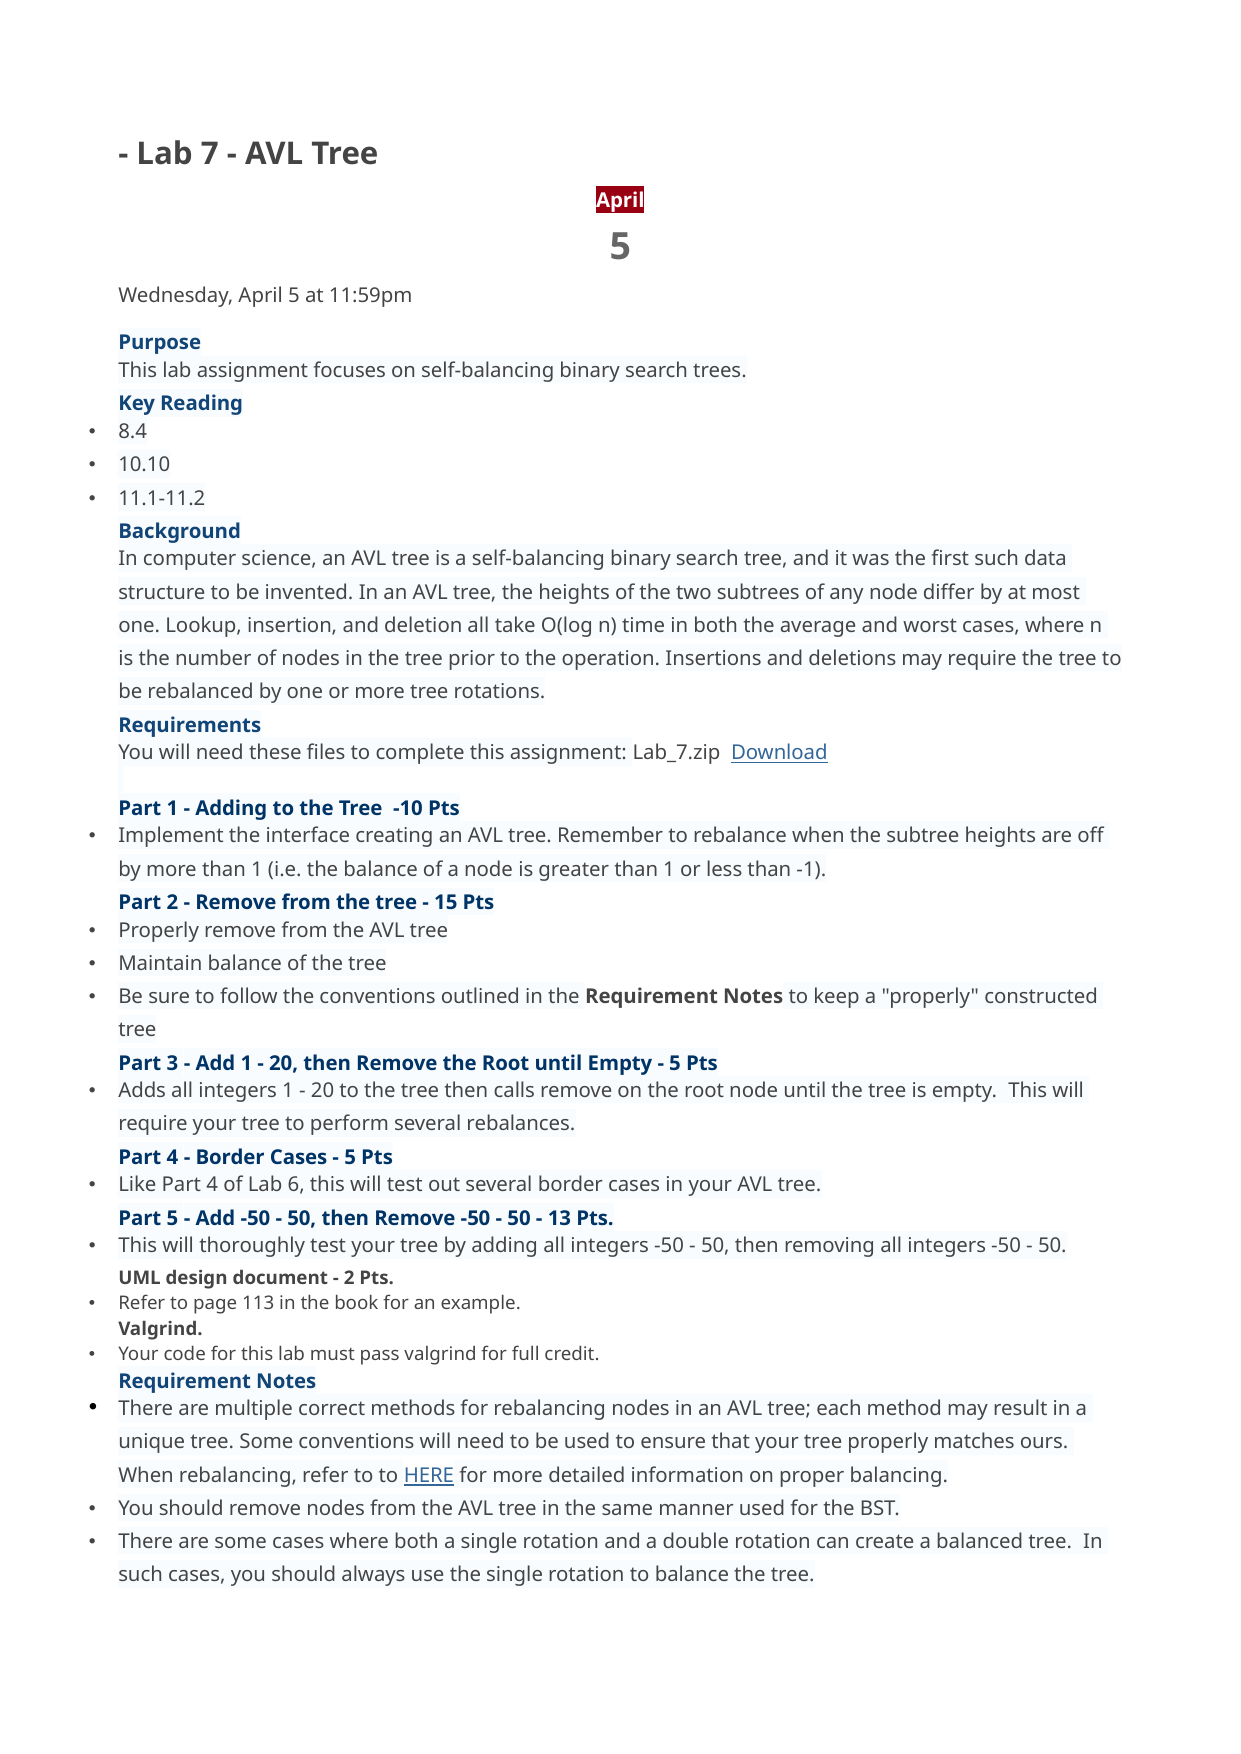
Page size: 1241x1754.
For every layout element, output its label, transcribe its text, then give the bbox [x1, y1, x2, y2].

subtitle Background [118, 516, 1122, 544]
text April [118, 186, 1122, 213]
list Properly remove from the AVL tree [118, 915, 1122, 943]
text UML design document - 2 Pts. [118, 1264, 1122, 1290]
list This will thoroughly test your tree by adding all integers -50 - 50, then removing all integers -50 - 50. [118, 1231, 1122, 1259]
list Refer to page 113 in the book for an example. [118, 1290, 1122, 1315]
list 10.10 [118, 450, 1122, 478]
text Valgrind. [118, 1315, 1122, 1341]
list You should remove nodes from the AVL tree in the same manner used for the BST. [118, 1494, 1122, 1521]
text Wednesday, April 5 at 11:59pm [118, 280, 1122, 308]
subtitle Purpose [118, 328, 1122, 356]
text This lab assignment focuses on self-balancing binary search trees. [118, 356, 1122, 383]
text You will need these files to complete this assignment: Lab_7.zip Download [118, 738, 1122, 793]
list Be sure to follow the conventions outlined in the Requirement Notes to keep a "properly" constructed tree [118, 982, 1122, 1043]
list Maintain balance of the tree [118, 948, 1122, 976]
subtitle Part 5 - Add -50 - 50, then Remove -50 - 50 - 13 Pts. [118, 1203, 1122, 1231]
list There are some cases where both a single rotation and a double rotation can create a balanced tree. In such cases, you should always use the single rotation to balance the tree. [118, 1527, 1122, 1588]
list Like Part 4 of Lab 6, this will test out several border cases in your AVL tree. [118, 1170, 1122, 1198]
subtitle Key Reading [118, 389, 1122, 417]
text In computer science, an AVL tree is a self-balancing binary search tree, and it was the first such data structure to be invented. In an AVL tree, the heights of the two subtrees of any node differ by at most one. Lookup, insertion, and deletion all take O(log n) time in both the average and worst cases, where n is the number of nodes in the tree prior to the operation. Insertions and deletions may require the tree to be rebalanced by one or more tree rotations. [118, 544, 1122, 705]
list 11.1-11.2 [118, 483, 1122, 511]
subtitle Part 1 - Adding to the Tree -10 Pts [118, 793, 1122, 821]
subtitle Part 2 - Remove from the tree - 15 Pts [118, 887, 1122, 915]
list Your code for this lab must pass valgrind for full credit. [118, 1341, 1122, 1366]
subtitle Part 3 - Add 1 - 20, then Remove the Root until Empty - 5 Pts [118, 1048, 1122, 1076]
list 8.4 [118, 417, 1122, 444]
subtitle - Lab 7 - AVL Tree [118, 131, 1122, 173]
subtitle Requirements [118, 710, 1122, 738]
list There are multiple correct methods for rebalancing nodes in an AVL tree; each method may result in a unique tree. Some conventions will need to be used to ensure that your tree properly matches ours. When rebalancing, refer to to HERE for more detailed information on proper balancing. [118, 1394, 1122, 1488]
subtitle Requirement Notes [118, 1366, 1122, 1394]
list Implement the interface creating an AVL tree. Remember to rebalance when the subtree heights are off by more than 1 (i.e. the balance of a node is greater than 1 or less than -1). [118, 821, 1122, 882]
text 5 [118, 219, 1122, 270]
subtitle Part 4 - Border Cases - 5 Pts [118, 1142, 1122, 1170]
list Adds all integers 1 - 20 to the tree then calls remove on the root node until the tree is empty. This will require your tree to perform several rebalances. [118, 1076, 1122, 1137]
